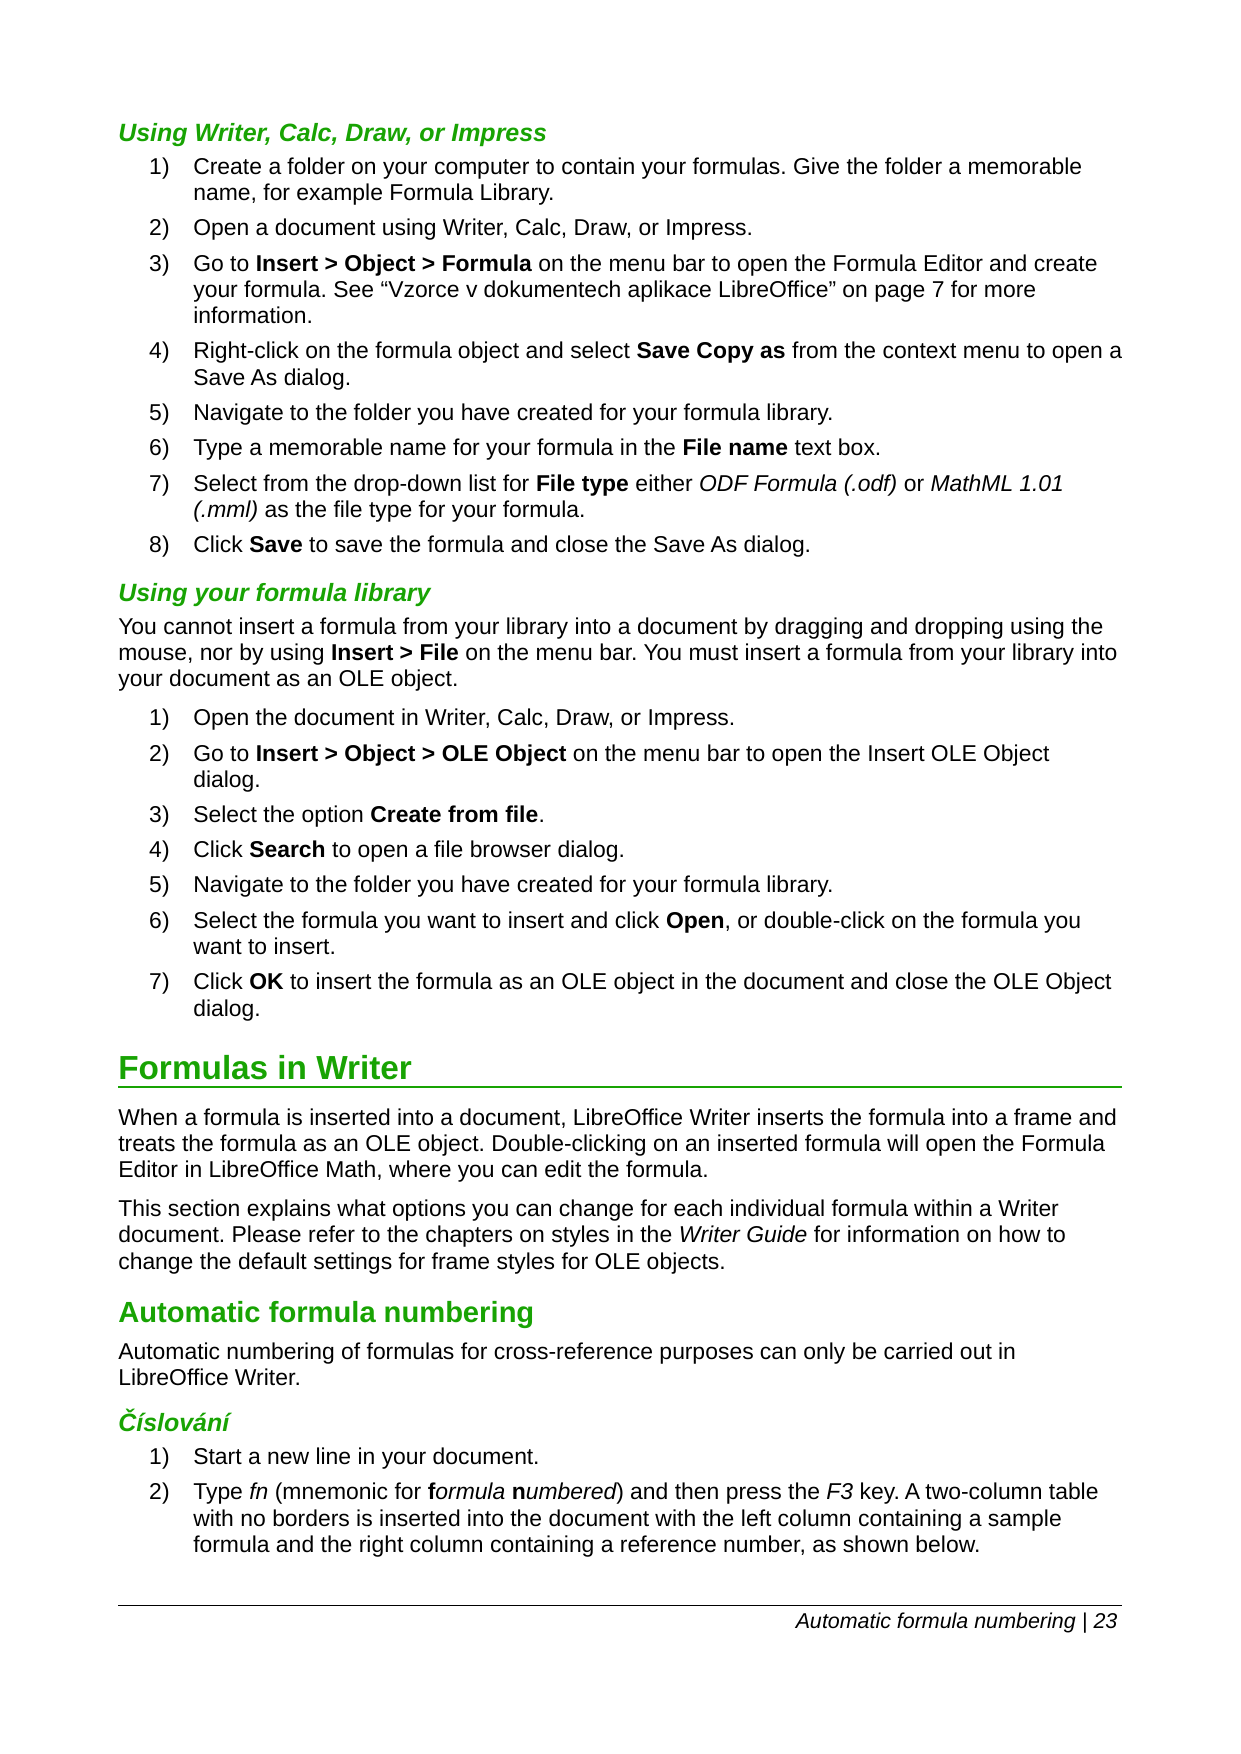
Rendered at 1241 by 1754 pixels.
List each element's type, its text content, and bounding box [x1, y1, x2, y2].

list Open the document in Writer, Calc, Draw, or Impress. [169, 704, 1122, 731]
text When a formula is inserted into a document, LibreOffice Writer inserts the formula into a frame and treats the formula as an OLE object. Double-clicking on an inserted formula will open the Formula Editor in LibreOffice Math, where you can edit the formula. [118, 1103, 1122, 1182]
list Navigate to the folder you have created for your formula library. [169, 399, 1122, 425]
list Select the formula you want to insert and click Open, or double-click on the formula you want to insert. [169, 907, 1122, 959]
list Type fn (mnemonic for formula numbered) and then press the F3 key. A two-column table with no borders is inserted into the document with the left column containing a sample formula and the right column containing a reference number, as shown below. [169, 1478, 1122, 1557]
list Navigate to the folder you have created for your formula library. [169, 871, 1122, 898]
subtitle Číslování [118, 1408, 1122, 1437]
list Click OK to insert the formula as an OLE object in the document and close the OLE Object dialog. [169, 968, 1122, 1021]
list Select from the drop-down list for File type either ODF Formula (.odf) or MathML 1.01 (.mml) as the file type for your formula. [169, 469, 1122, 522]
list Start a new line in your document. [169, 1443, 1122, 1469]
list Type a memorable name for your formula in the File name text box. [169, 434, 1122, 461]
list Click Search to open a file browser dialog. [169, 836, 1122, 863]
list Right-click on the formula object and select Save Copy as from the context menu to open a Save As dialog. [169, 337, 1122, 390]
list Click Save to save the formula and close the Save As dialog. [169, 531, 1122, 557]
list Select the option Create from file. [169, 801, 1122, 827]
subtitle Automatic formula numbering [118, 1295, 1122, 1329]
subtitle Using Writer, Calc, Draw, or Impress [118, 118, 1122, 147]
text This section explains what options you can change for each individual formula within a Writer document. Please refer to the chapters on styles in the Writer Guide for information on how to change the default settings for frame styles for OLE objects. [118, 1195, 1122, 1274]
subtitle Using your formula library [118, 578, 1122, 607]
text You cannot insert a formula from your library into a document by dragging and dropping using the mouse, nor by using Insert > File on the menu bar. You must insert a formula from your library into your document as an OLE object. [118, 613, 1122, 692]
list Open a document using Writer, Calc, Draw, or Impress. [169, 214, 1122, 241]
list Go to Insert > Object > OLE Object on the menu bar to open the Insert OLE Object dialog. [169, 739, 1122, 792]
list Go to Insert > Object > Formula on the menu bar to open the Formula Editor and create your formula. See “Formulas in LibreOffice documents” on page 6 for more information. [169, 249, 1122, 329]
text Automatic numbering of formulas for cross-reference purposes can only be carried out in LibreOffice Writer. [118, 1338, 1122, 1390]
list Create a folder on your computer to contain your formulas. Give the folder a memorable name, for example Formula Library. [169, 153, 1122, 206]
subtitle Formulas in Writer [118, 1048, 1122, 1086]
